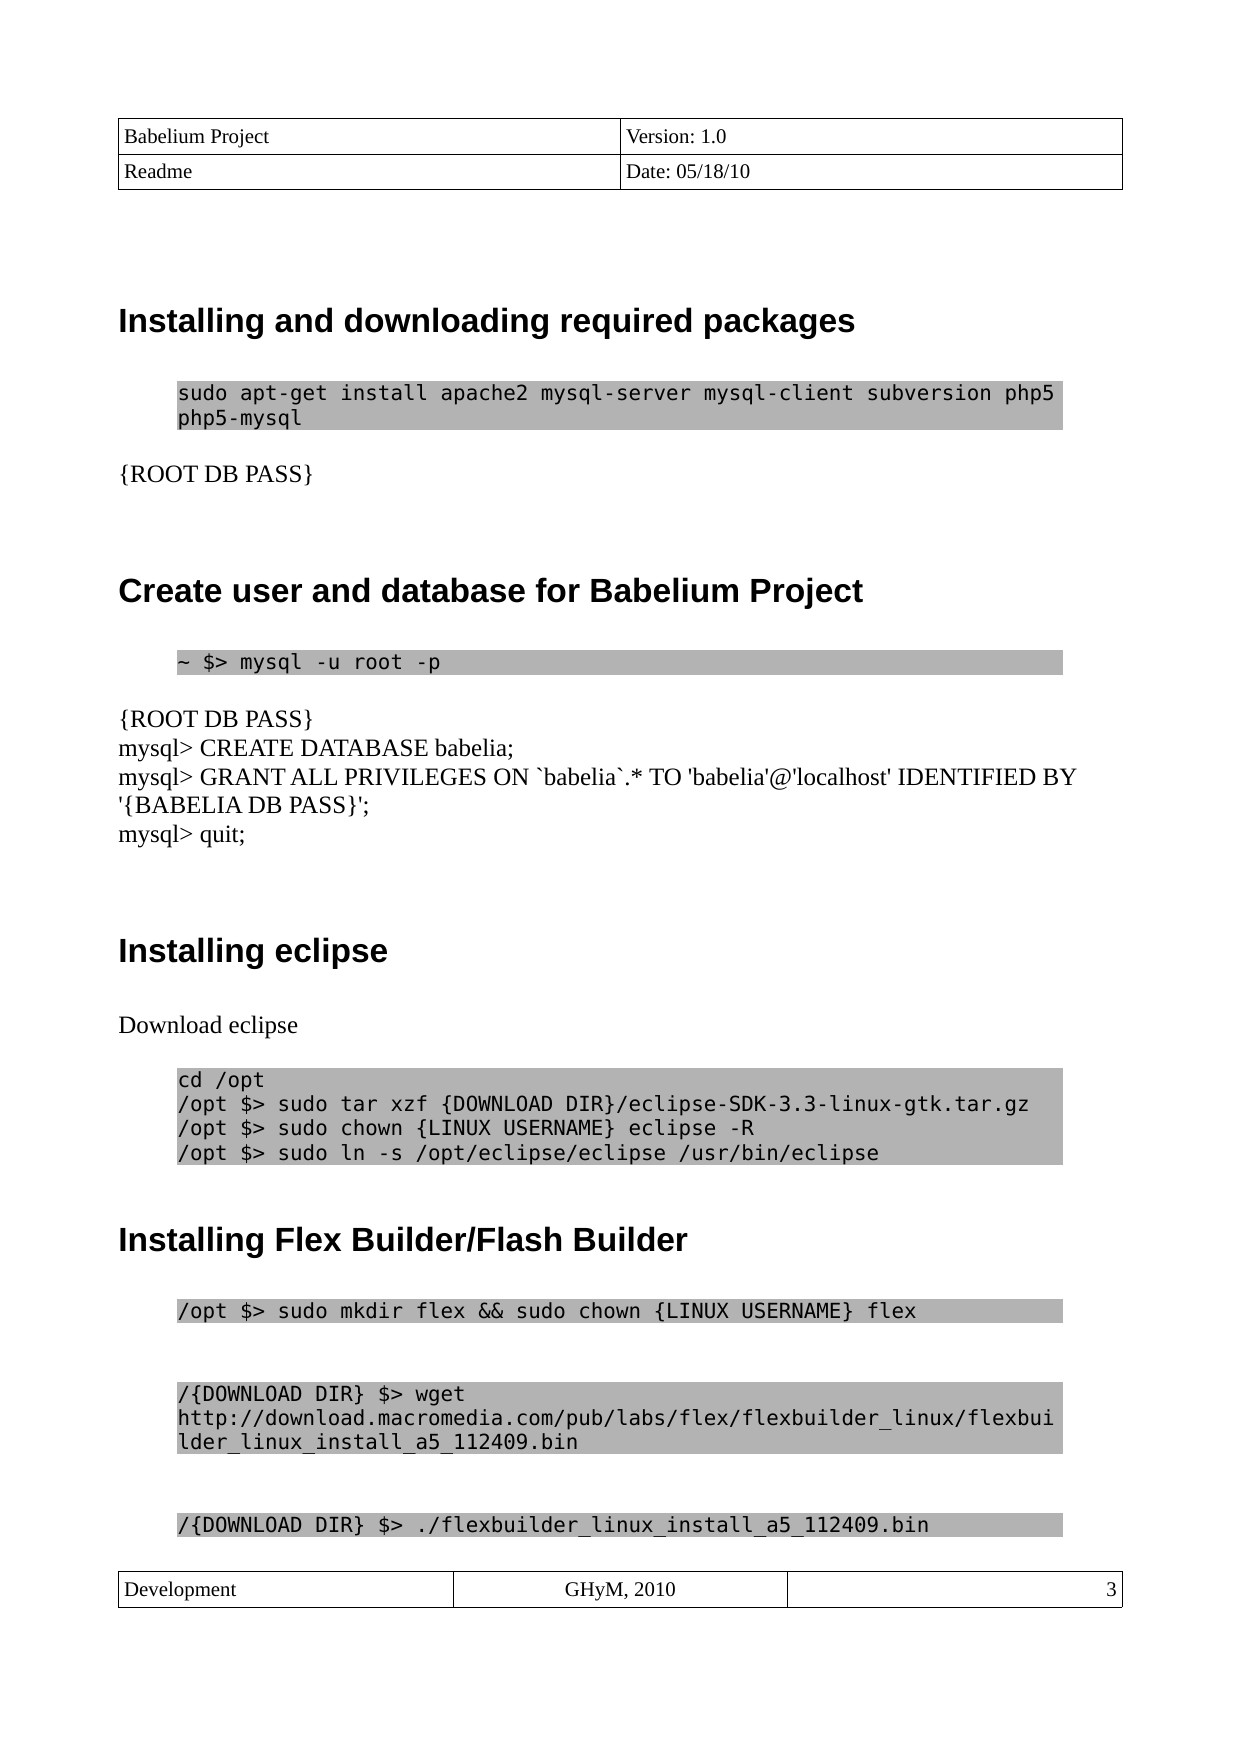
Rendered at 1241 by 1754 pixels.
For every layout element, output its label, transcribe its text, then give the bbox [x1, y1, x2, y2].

text mysql> quit; [118, 819, 1122, 848]
text ~ $> mysql -u root -p [177, 650, 1063, 675]
text mysql> GRANT ALL PRIVILEGES ON `babelia`.* TO 'babelia'@'localhost' IDENTIFIED BY '{BABELIA DB PASS}'; [118, 762, 1122, 819]
text /{DOWNLOAD DIR} $> wget http://download.macromedia.com/pub/labs/flex/flexbuilder_linux/flexbuilder_linux_install_a5_112409.bin [177, 1382, 1063, 1454]
subtitle Installing Flex Builder/Flash Builder [118, 1219, 1122, 1258]
text /opt $> sudo mkdir flex && sudo chown {LINUX USERNAME} flex [177, 1299, 1063, 1323]
text cd /opt /opt $> sudo tar xzf {DOWNLOAD DIR}/eclipse-SDK-3.3-linux-gtk.tar.gz /opt $> sudo chown {LINUX USERNAME} eclipse -R /opt $> sudo ln -s /opt/eclipse/eclipse /usr/bin/eclipse [177, 1068, 1063, 1165]
subtitle Installing eclipse [118, 930, 1122, 969]
subtitle Create user and database for Babelium Project [118, 571, 1122, 609]
subtitle Installing and downloading required packages [118, 301, 1122, 340]
text mysql> CREATE DATABASE babelia; [118, 733, 1122, 762]
text {ROOT DB PASS} [118, 459, 1122, 488]
text /{DOWNLOAD DIR} $> ./flexbuilder_linux_install_a5_112409.bin [177, 1513, 1063, 1537]
text {ROOT DB PASS} [118, 704, 1122, 733]
text Download eclipse [118, 1010, 1122, 1039]
text sudo apt-get install apache2 mysql-server mysql-client subversion php5 php5-mysql [177, 381, 1063, 430]
